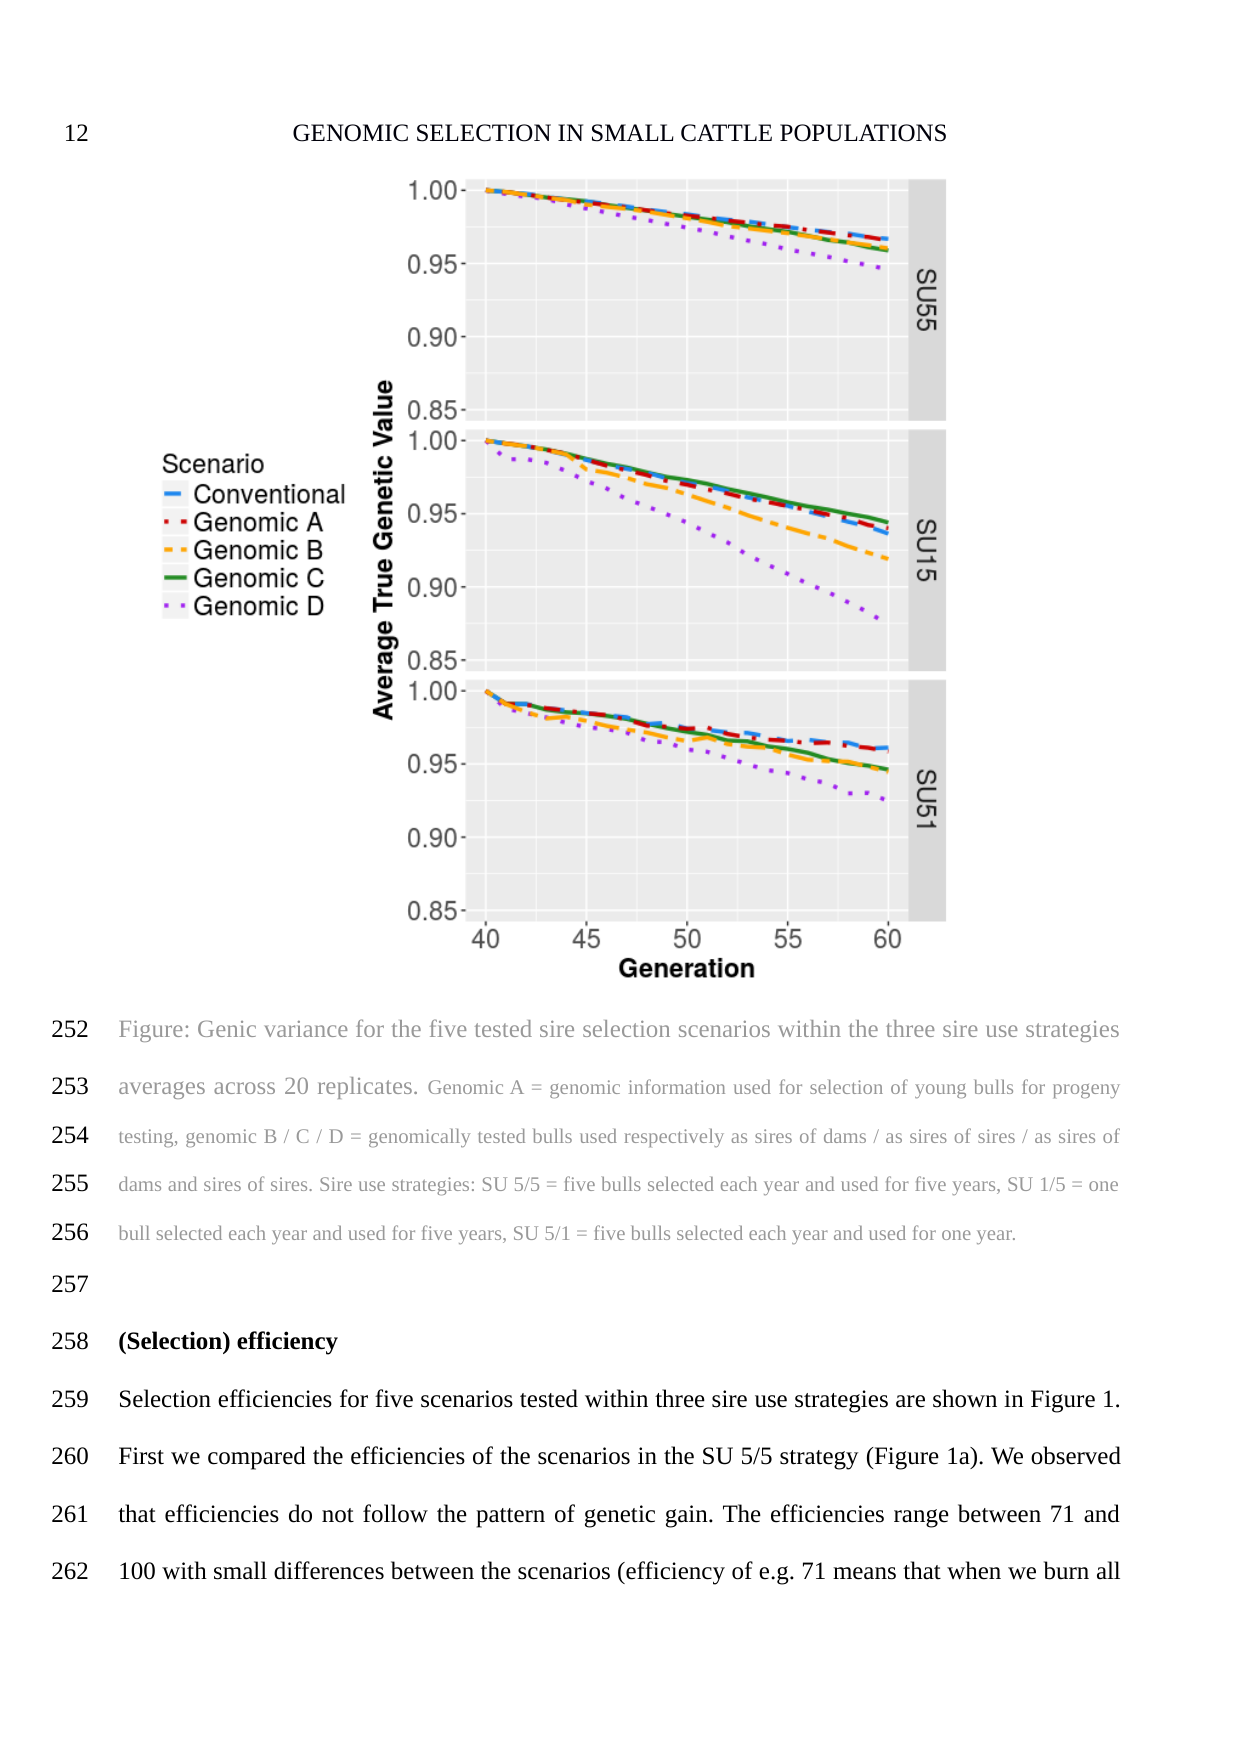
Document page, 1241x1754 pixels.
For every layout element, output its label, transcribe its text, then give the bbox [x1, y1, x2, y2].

subtitle Selection efficiencies for five scenarios tested within three sire use strategies are shown in Figure 1. First we compared the efficiencies of the scenarios in the SU 5/5 strategy (Figure 1a). We observed that efficiencies do not follow the pattern of genetic gain. The efficiencies range between 71 and 100 with small differences between the scenarios (efficiency of e.g. 71 means that when we burn all [118, 1384, 1122, 1585]
subtitle Figure: Genic variance for the five tested sire selection scenarios within the three sire use strategies averages across 20 replicates. Genomic A = genomic information used for selection of young bulls for progeny testing, genomic B / C / D = genomically tested bulls used respectively as sires of dams / as sires of sires / as sires of dams and sires of sires. Sire use strategies: SU 5/5 = five bulls selected each year and used for five years, SU 1/5 = one bull selected each year and used for five years, SU 5/1 = five bulls selected each year and used for one year. [118, 176, 1122, 1244]
picture [146, 173, 951, 986]
subtitle (Selection) efficiency [118, 1326, 1122, 1355]
